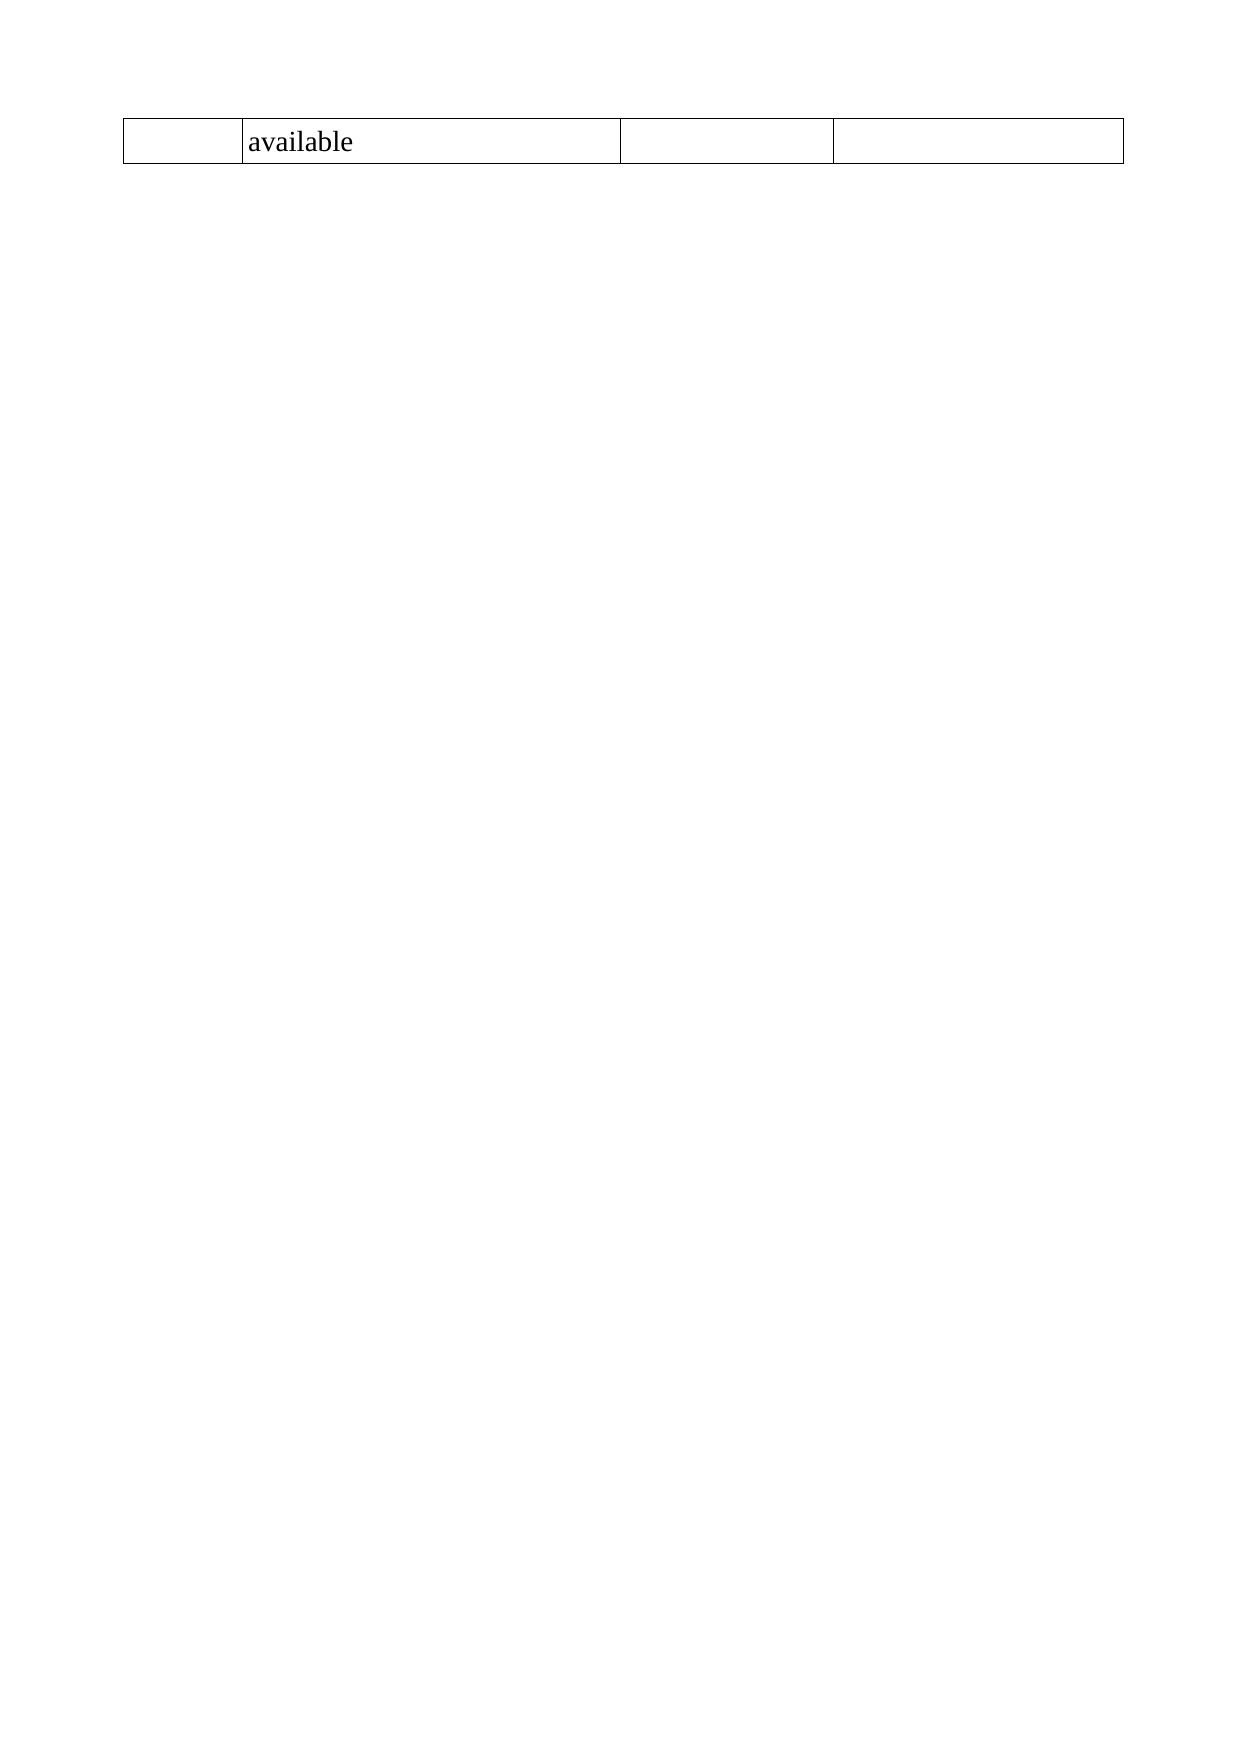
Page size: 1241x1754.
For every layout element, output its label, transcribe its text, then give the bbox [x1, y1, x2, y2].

table_cell [621, 119, 833, 163]
table_cell [834, 119, 1123, 163]
table_cell available [243, 119, 620, 163]
table_cell [124, 119, 242, 163]
